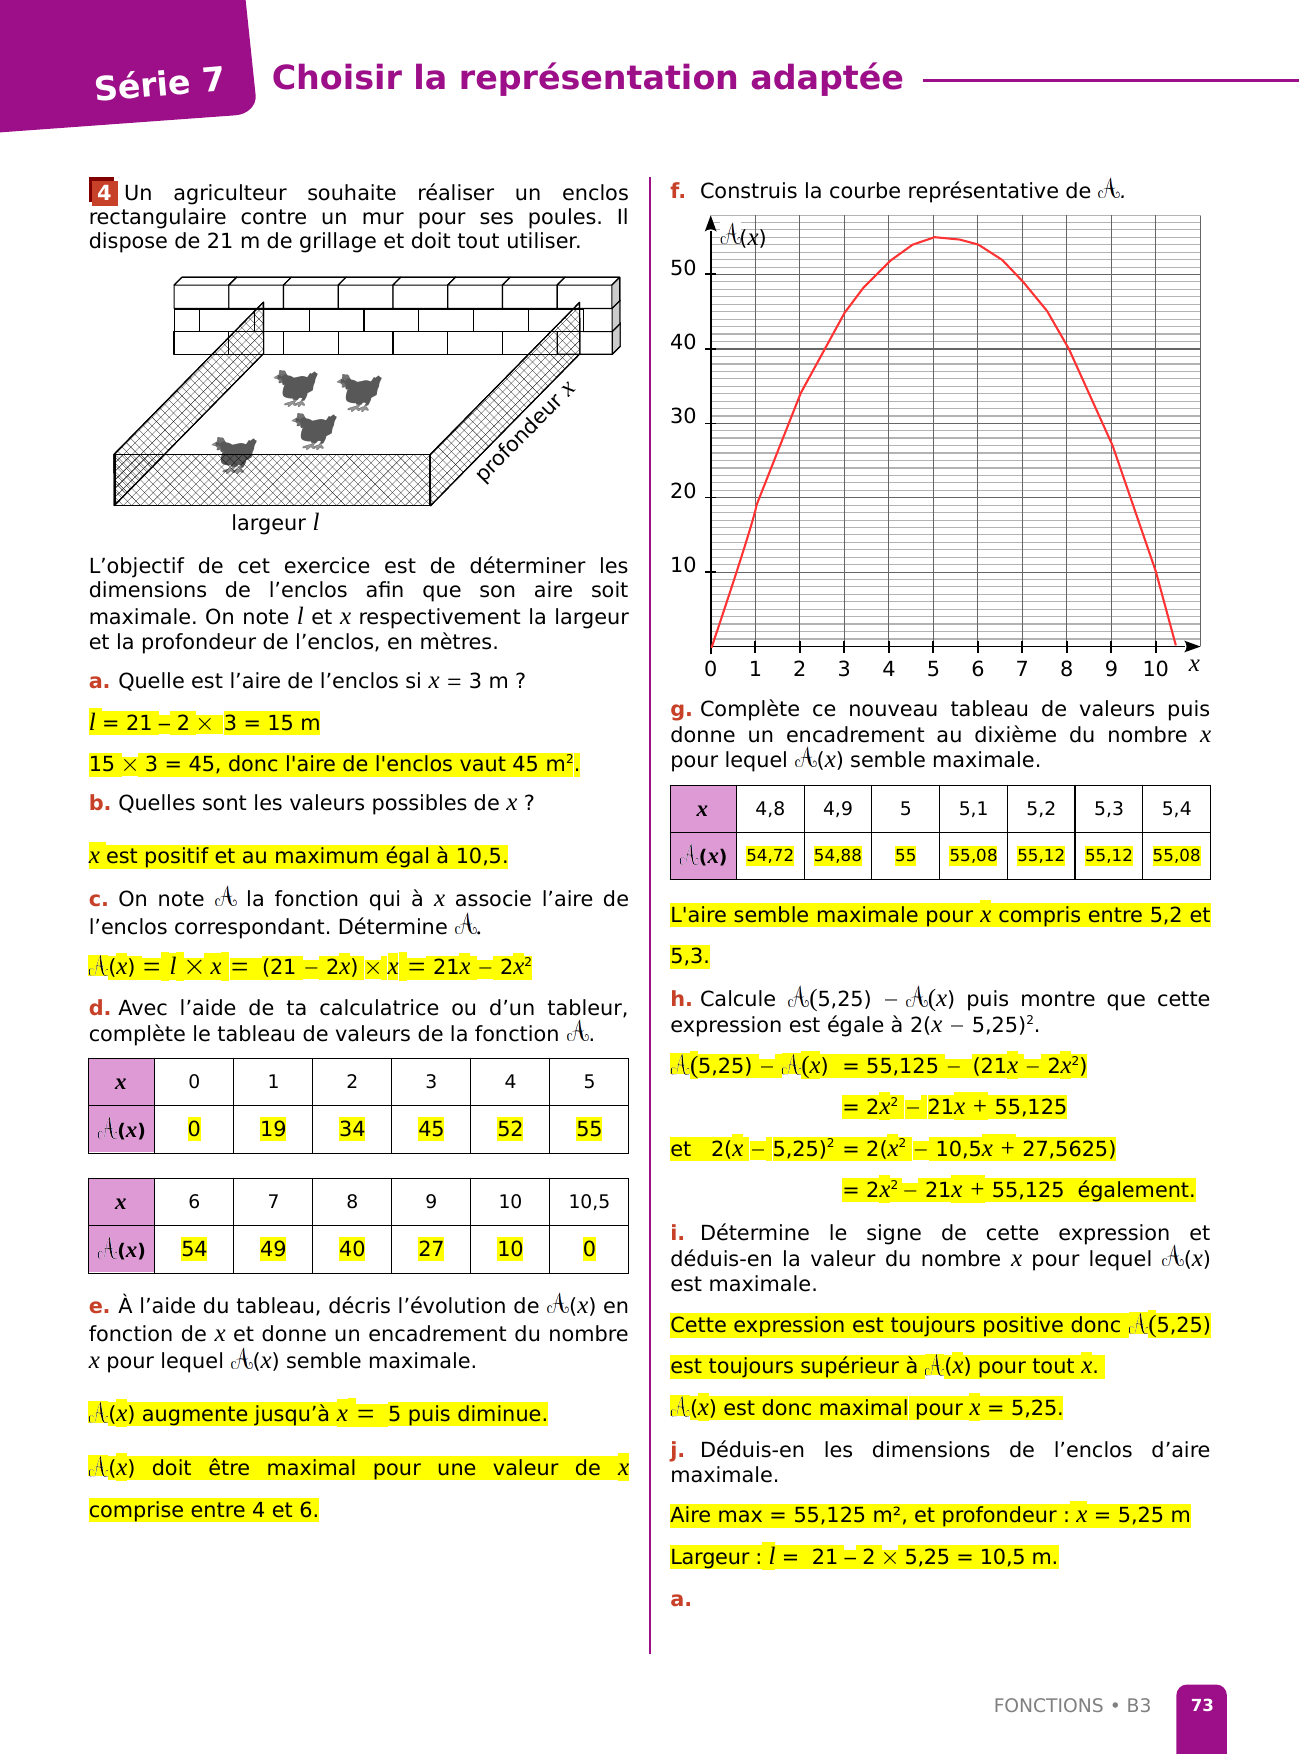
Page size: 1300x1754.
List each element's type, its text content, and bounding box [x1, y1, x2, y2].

list (x) est donc maximal pour x = 5,25. [670, 1379, 1211, 1421]
picture [97, 1237, 118, 1259]
table_cell 45 [392, 1106, 470, 1152]
picture [1128, 1312, 1149, 1334]
picture [291, 373, 382, 451]
table_cell (x) [671, 833, 736, 879]
table_cell 0 [550, 1226, 628, 1272]
table_cell 49 [234, 1226, 312, 1272]
list Détermine le signe de cette expression et déduis-en la valeur du nombre x pour lequel (x) est maximale. [670, 1220, 1211, 1297]
picture [1161, 1244, 1184, 1266]
table_header x [89, 1179, 154, 1225]
table_header 5,3 [1076, 786, 1142, 832]
table_header 1 [234, 1059, 312, 1105]
picture [905, 985, 928, 1007]
list Quelles sont les valeurs possibles de x ? [88, 788, 629, 816]
list Quelle est l’aire de l’enclos si x = 3 m ? [88, 666, 629, 694]
table_header 9 [392, 1179, 470, 1225]
list À l’aide du tableau, décris l’évolution de (x) en fonction de x et donne un encadrement du nombre x pour lequel (x) semble maximale. [88, 1291, 629, 1374]
table_header 5,4 [1143, 786, 1210, 832]
table_cell 55,12 [1008, 833, 1074, 879]
list (5,25) − (x) = 55,125 − (21x − 2x2) [670, 1037, 1211, 1079]
picture [720, 222, 741, 244]
picture [670, 1053, 690, 1075]
table_header 5,2 [1008, 786, 1074, 832]
picture [273, 369, 318, 408]
text L'aire semble maximale pour x compris entre 5,2 et 5,3. [670, 927, 1211, 969]
table_cell (x) [89, 1226, 154, 1272]
picture [670, 1395, 690, 1417]
picture [97, 1117, 118, 1139]
table_header x [671, 786, 736, 832]
picture [787, 985, 809, 1007]
picture [214, 885, 237, 906]
list Calcule (5,25) − (x) puis montre que cette expression est égale à 2(x − 5,25)2. [670, 986, 1211, 1037]
picture [88, 954, 108, 976]
list (x) doit être maximal pour une valeur de x comprise entre 4 et 6. [88, 1439, 629, 1522]
table_cell 54,88 [805, 833, 871, 879]
table_header 8 [313, 1179, 391, 1225]
picture [546, 1292, 569, 1313]
list On note la fonction qui à x associe l’aire de l’enclos correspondant. Détermine . [88, 884, 629, 939]
table_header 5 [872, 786, 939, 832]
picture [88, 1401, 108, 1423]
picture [211, 436, 257, 454]
picture [924, 1353, 945, 1376]
table_header 0 [155, 1059, 233, 1105]
table_cell 19 [234, 1106, 312, 1152]
picture [794, 746, 817, 767]
table_header 4 [471, 1059, 549, 1105]
table_cell 54 [155, 1226, 233, 1272]
table_cell 52 [471, 1106, 549, 1152]
picture [230, 1347, 253, 1369]
picture [88, 1455, 108, 1477]
picture [1097, 177, 1120, 198]
table_cell 10 [471, 1226, 549, 1272]
list Aire max = 55,125 m², et profondeur : x = 5,25 m [670, 1487, 1211, 1528]
list Déduis-en les dimensions de l’enclos d’aire maximale. [670, 1438, 1211, 1487]
table_header 10 [471, 1179, 549, 1225]
list Cette expression est toujours positive donc (5,25) est toujours supérieur à (x) pour tout x. [670, 1297, 1211, 1379]
list = 2x2 − 21x + 55,125 également. [670, 1161, 1211, 1203]
table_cell 55 [872, 833, 939, 879]
table_header 3 [392, 1059, 470, 1105]
text 15 × 3 = 45, donc l'aire de l'enclos vaut 45 m2. [88, 735, 629, 777]
table_cell 40 [313, 1226, 391, 1272]
table_header 7 [234, 1179, 312, 1225]
table_header 6 [155, 1179, 233, 1225]
picture [248, 455, 255, 462]
table_header 4,8 [737, 786, 804, 832]
table_cell 55,08 [940, 833, 1007, 879]
list Avec l’aide de ta calculatrice ou d’un tableur, complète le tableau de valeurs de la fonction . [88, 996, 629, 1046]
table_cell 34 [313, 1106, 391, 1152]
list Construis la courbe représentative de . [670, 177, 1211, 203]
table_cell 27 [392, 1226, 470, 1272]
table_cell 55,08 [1143, 833, 1210, 879]
list (x) augmente jusqu’à x = 5 puis diminue. [88, 1386, 629, 1427]
list Largeur : l = 21 – 2 × 5,25 = 10,5 m. [670, 1528, 1211, 1570]
list Complète ce nouveau tableau de valeurs puis donne un encadrement au dixième du nombre x pour lequel (x) semble maximale. [670, 696, 1211, 773]
table_header x [89, 1059, 154, 1105]
list = 2x2 − 21x + 55,125 [670, 1079, 1211, 1120]
picture [679, 843, 699, 865]
text L'aire semble maximale pour x compris entre 5,2 et 5,3. [670, 886, 1211, 903]
table_cell (x) [89, 1106, 154, 1152]
table_header 4,9 [805, 786, 871, 832]
text l = 21 – 2 × 3 = 15 m [88, 694, 629, 735]
list et 2(x − 5,25)2 = 2(x2 − 10,5x + 27,5625) [670, 1120, 1211, 1161]
picture [454, 912, 477, 934]
table_header 5,1 [940, 786, 1007, 832]
table_cell 55,12 [1076, 833, 1142, 879]
table_cell 0 [155, 1106, 233, 1152]
list x est positif et au maximum égal à 10,5. [88, 828, 629, 869]
table_header 5 [550, 1059, 628, 1105]
subtitle Un agriculteur souhaite réaliser un enclos rectangulaire contre un mur pour ses poules. Il dispose de 21 m de grillage et doit tout utiliser. [88, 177, 629, 254]
picture [566, 1019, 589, 1041]
table_header 2 [313, 1059, 391, 1105]
table_cell 54,72 [737, 833, 804, 879]
table_cell 55 [550, 1106, 628, 1152]
picture [781, 1053, 802, 1075]
table_header 10,5 [550, 1179, 628, 1225]
text (x) = l × x = (21 − 2x) × x = 21x − 2x2 [88, 939, 629, 981]
list L’objectif de cet exercice est de déterminer les dimensions de l’enclos afin que son aire soit maximale. On note l et x respectivement la largeur et la profondeur de l’enclos, en mètres. [88, 554, 629, 654]
